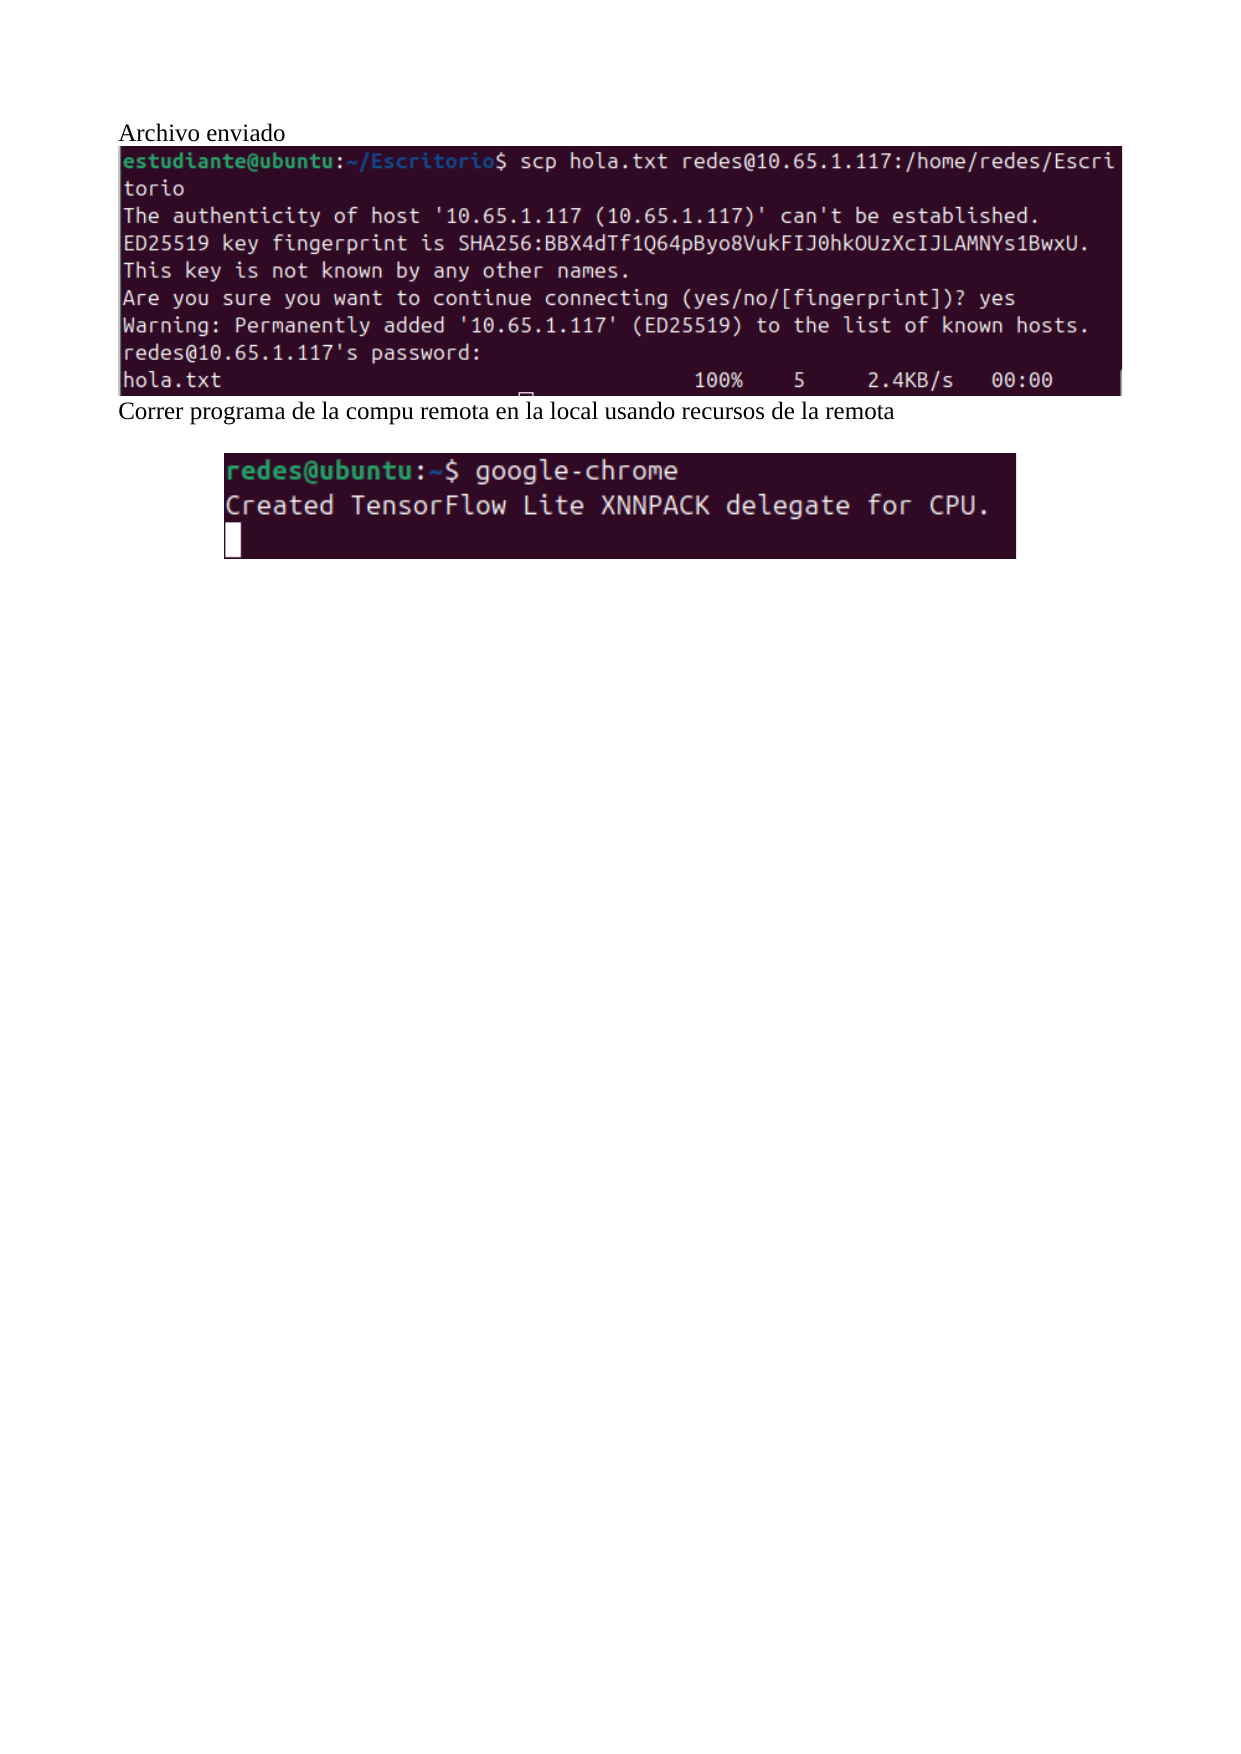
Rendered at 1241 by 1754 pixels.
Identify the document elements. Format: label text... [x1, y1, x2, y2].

text Archivo enviado [118, 118, 1122, 146]
picture [118, 146, 1123, 396]
text Correr programa de la compu remota en la local usando recursos de la remota [118, 396, 1122, 425]
picture [224, 453, 1017, 559]
